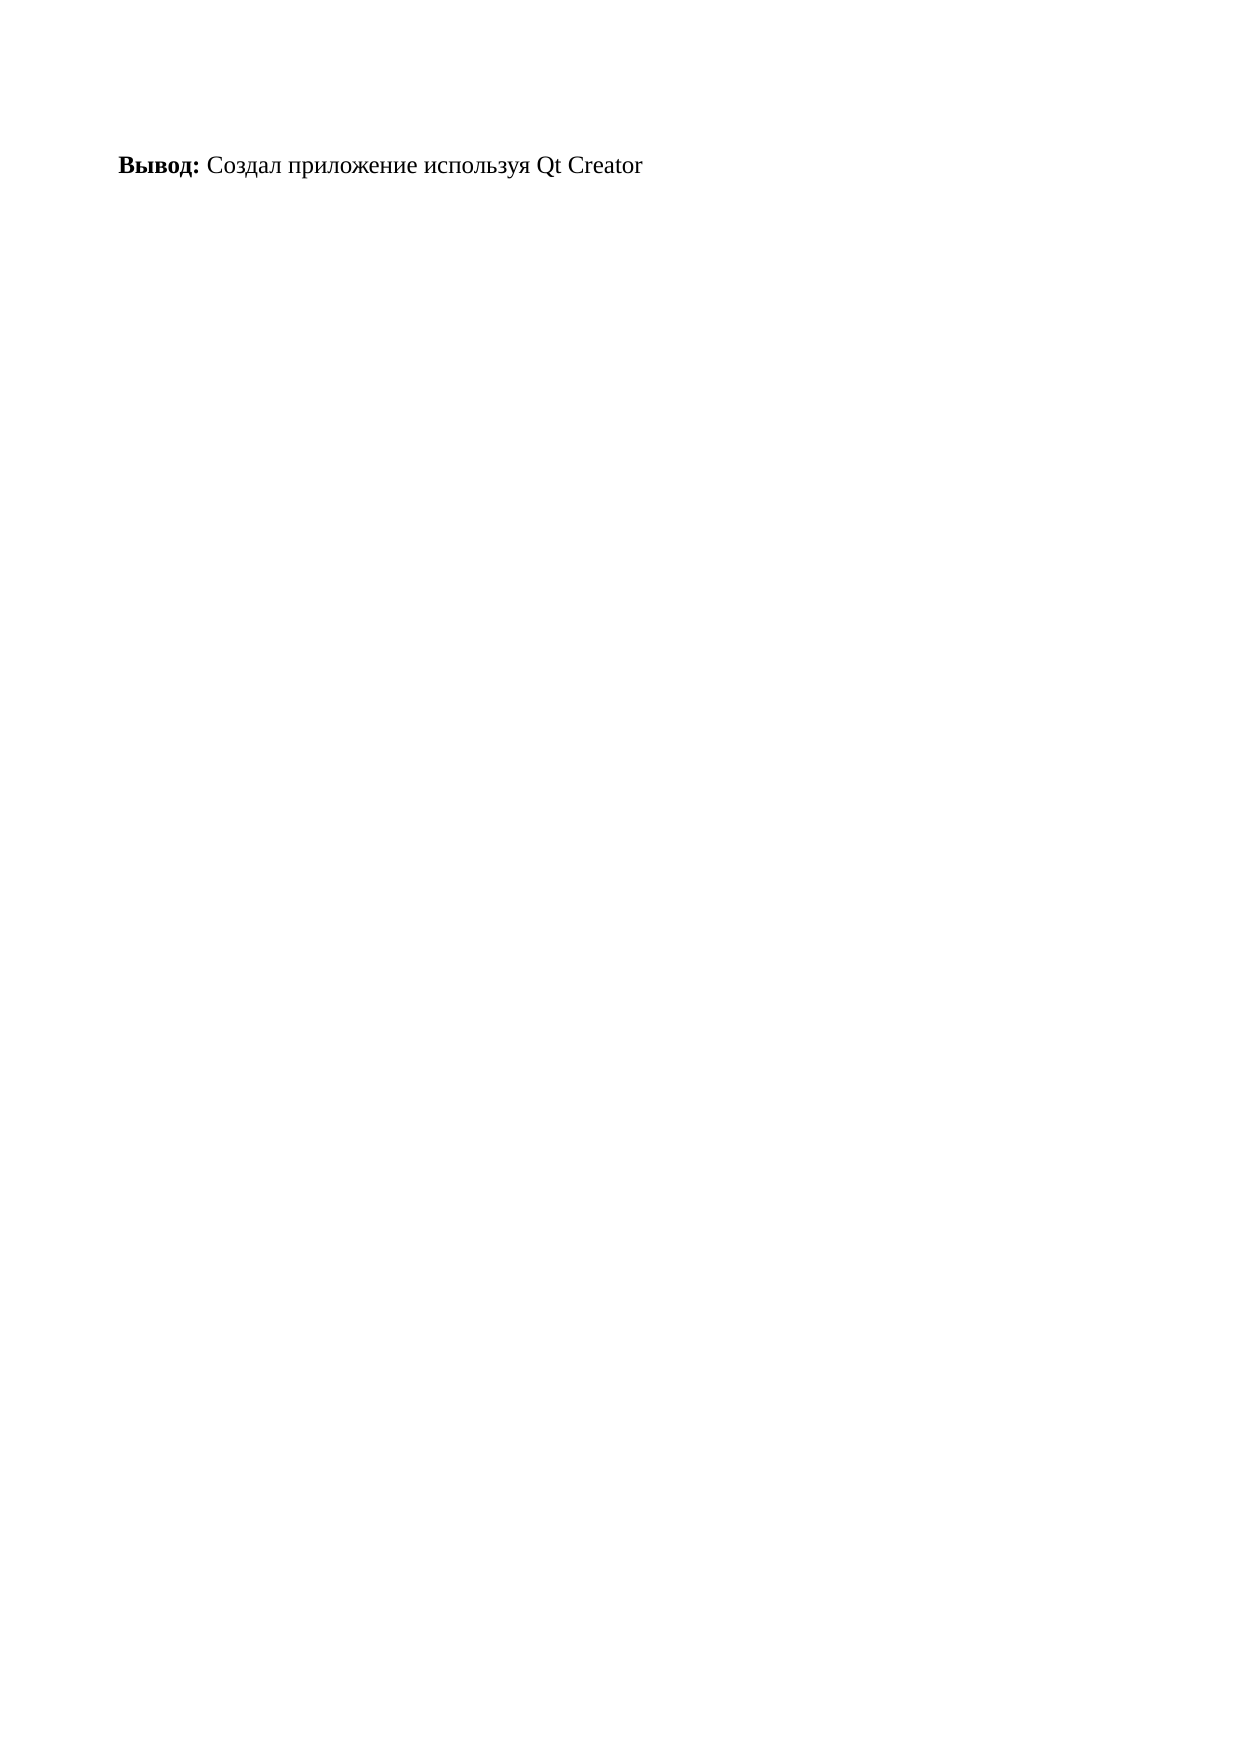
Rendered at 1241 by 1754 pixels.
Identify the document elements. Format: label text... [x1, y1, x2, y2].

text Вывод: Создал приложение используя Qt Creator [118, 150, 1134, 179]
